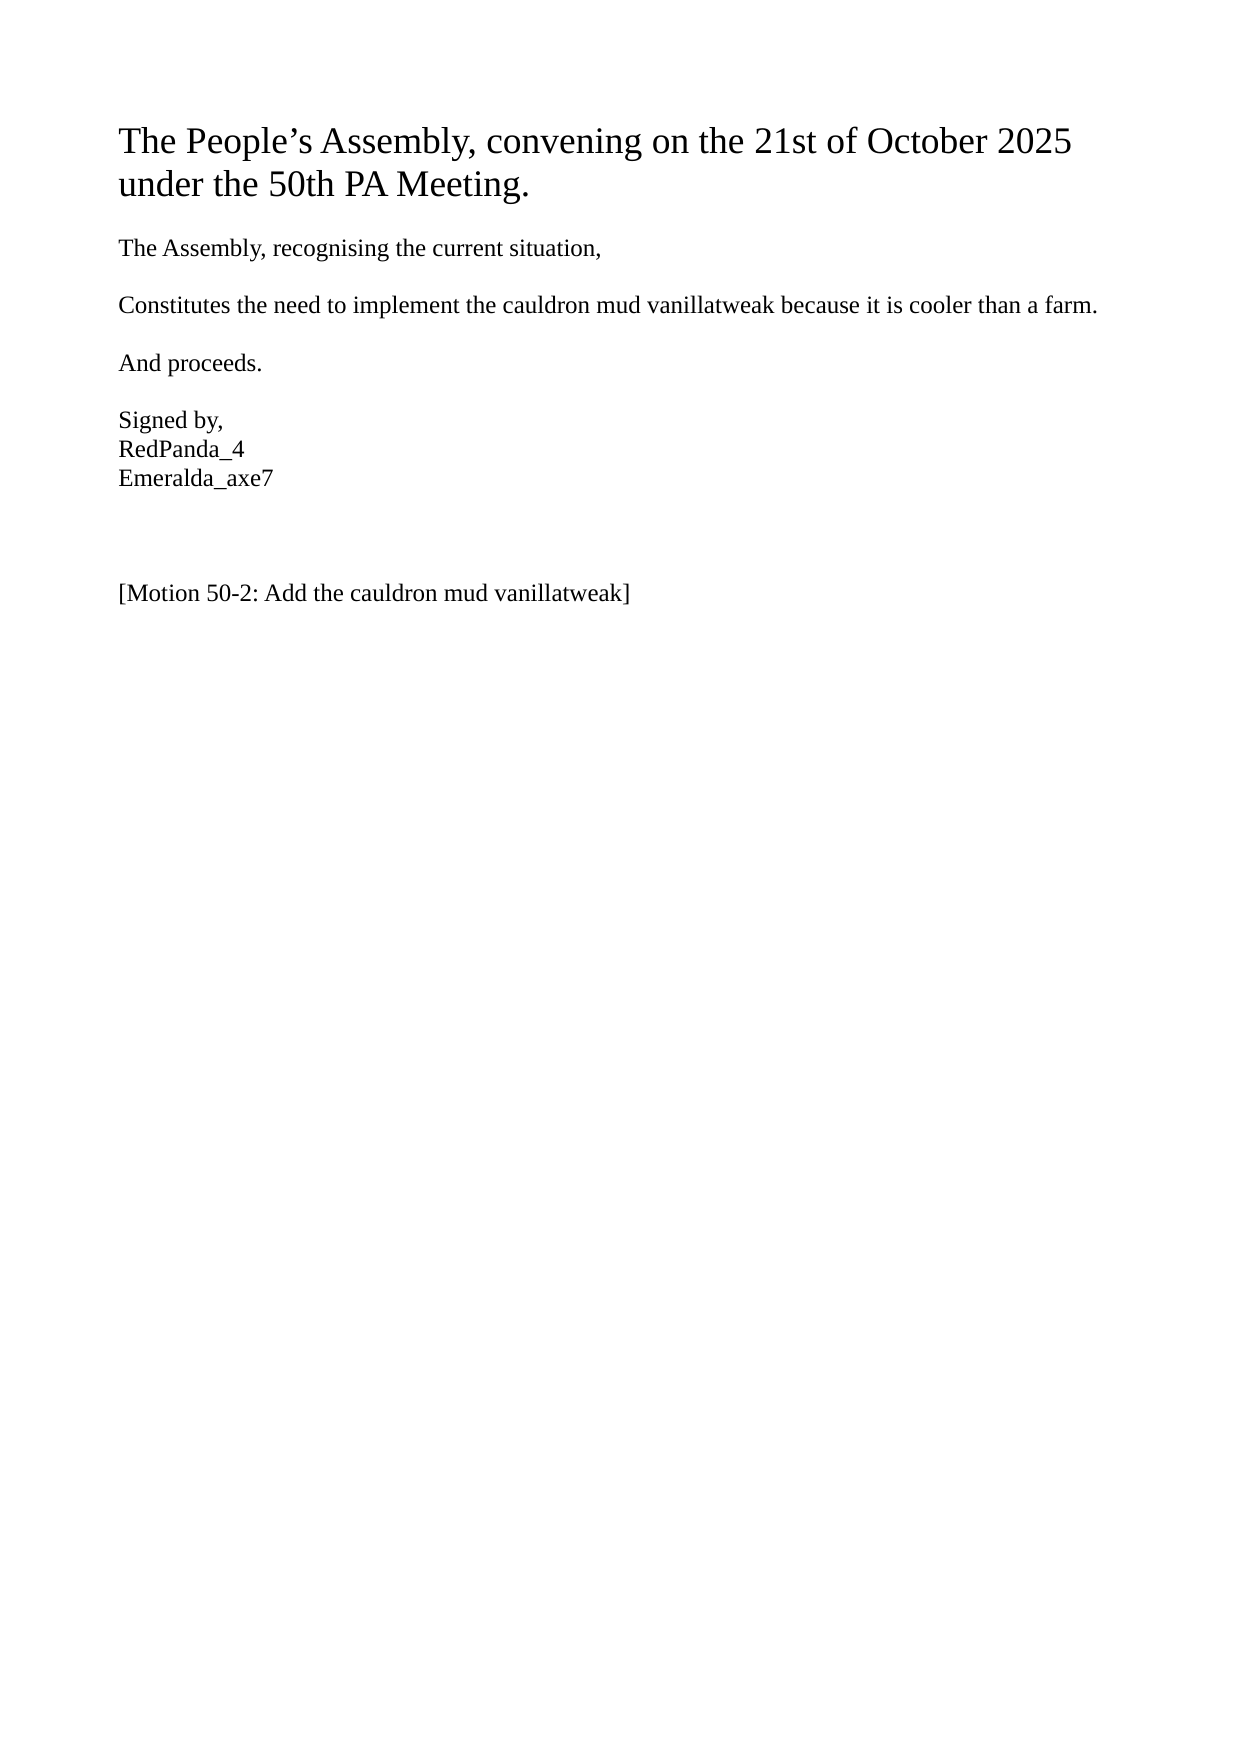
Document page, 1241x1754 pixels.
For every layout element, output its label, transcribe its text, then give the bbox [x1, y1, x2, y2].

text The People’s Assembly, convening on the 21st of October 2025 under the 50th PA Meeting. [118, 118, 1122, 204]
text Emeralda_axe7 [118, 463, 1122, 492]
text Signed by, [118, 406, 1122, 434]
text RedPanda_4 [118, 434, 1122, 463]
text And proceeds. [118, 348, 1122, 377]
text [Motion 50-2: Add the cauldron mud vanillatweak] [118, 578, 1122, 607]
text The Assembly, recognising the current situation, [118, 233, 1122, 262]
text Constitutes the need to implement the cauldron mud vanillatweak because it is cooler than a farm. [118, 291, 1122, 319]
